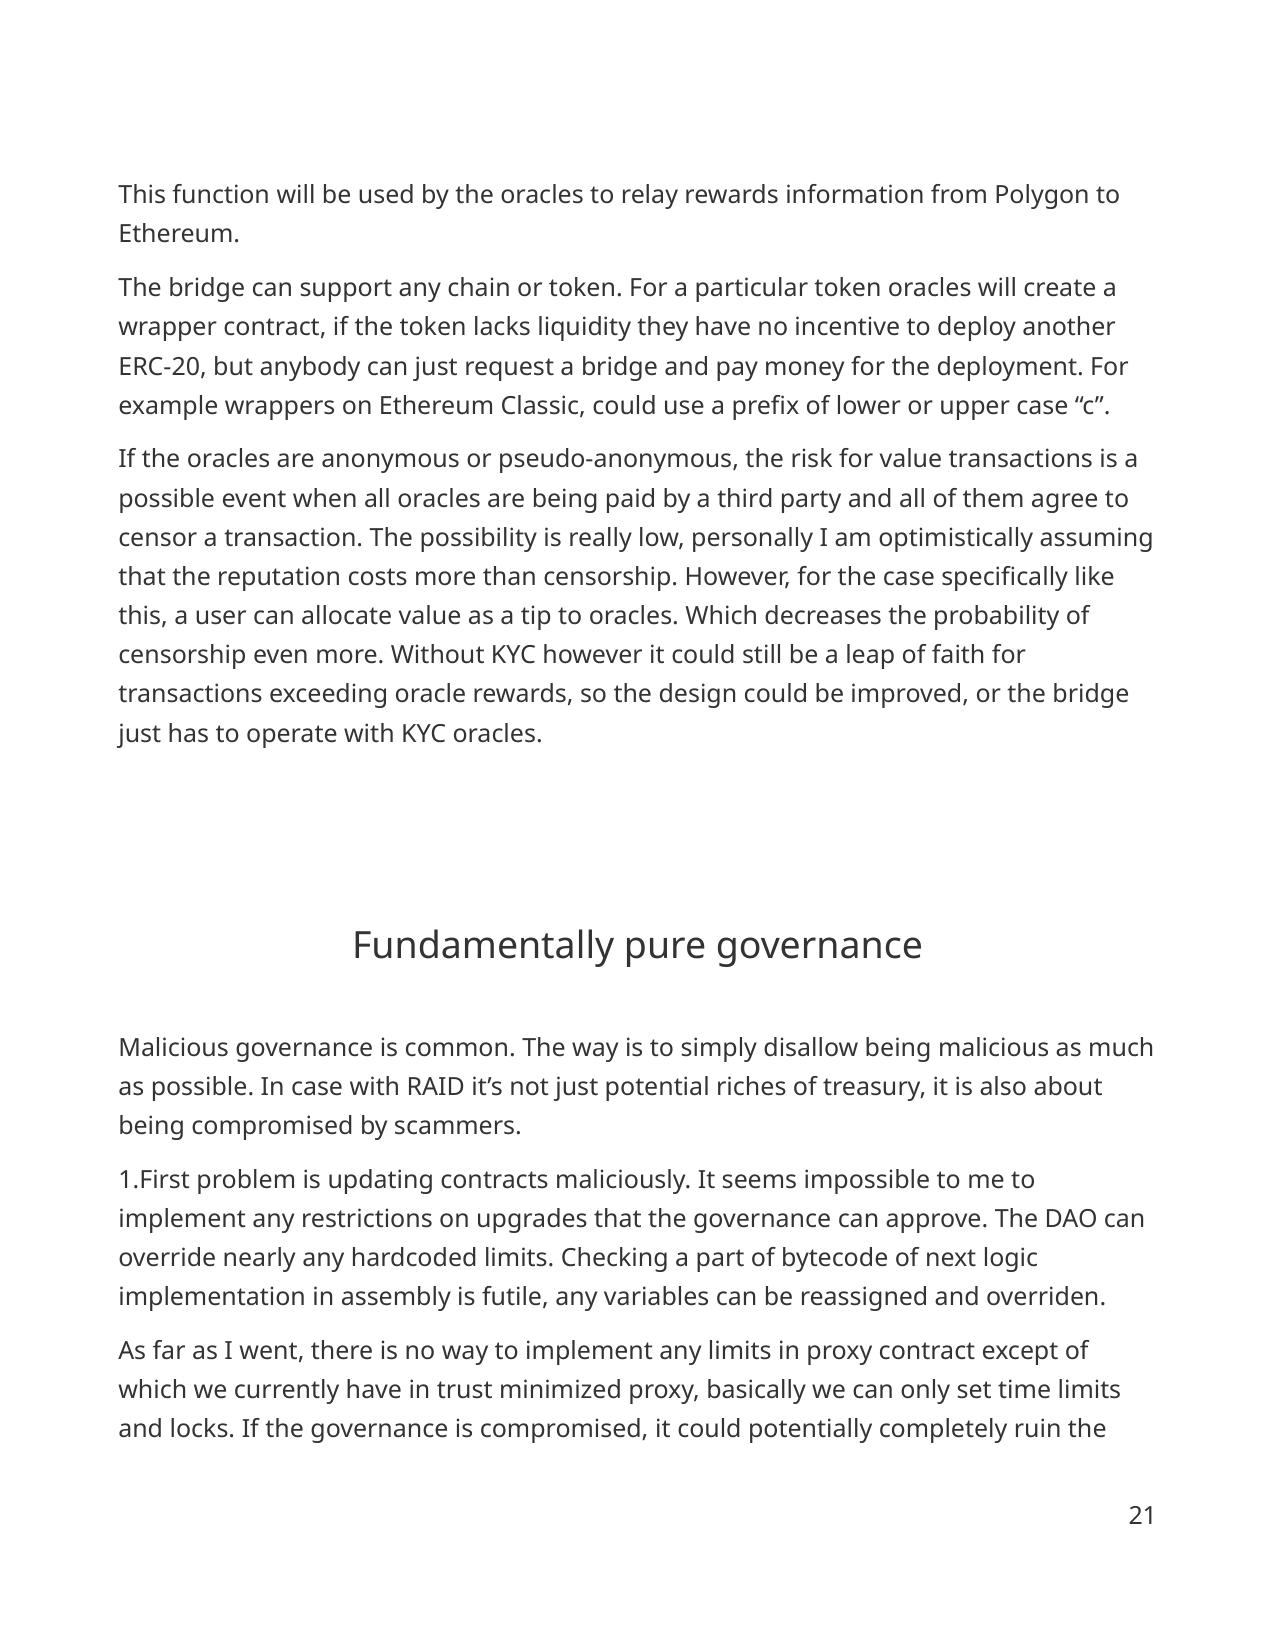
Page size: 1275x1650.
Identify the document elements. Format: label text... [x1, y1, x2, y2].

text As far as I went, there is no way to implement any limits in proxy contract except of which we currently have in trust minimized proxy, basically we can only set time limits and locks. If the governance is compromised, it could potentially completely ruin the [118, 1332, 1157, 1445]
subtitle Fundamentally pure governance [118, 918, 1157, 969]
text If the oracles are anonymous or pseudo-anonymous, the risk for value transactions is a possible event when all oracles are being paid by a third party and all of them agree to censor a transaction. The possibility is really low, personally I am optimistically assuming that the reputation costs more than censorship. However, for the case specifically like this, a user can allocate value as a tip to oracles. Which decreases the probability of censorship even more. Without KYC however it could still be a leap of faith for transactions exceeding oracle rewards, so the design could be improved, or the bridge just has to operate with KYC oracles. [118, 441, 1157, 749]
text The bridge can support any chain or token. For a particular token oracles will create a wrapper contract, if the token lacks liquidity they have no incentive to deploy another ERC-20, but anybody can just request a bridge and pay money for the deployment. For example wrappers on Ethereum Classic, could use a prefix of lower or upper case “c”. [118, 270, 1157, 421]
text This function will be used by the oracles to relay rewards information from Polygon to Ethereum. [118, 177, 1157, 250]
text Malicious governance is common. The way is to simply disallow being malicious as much as possible. In case with RAID it’s not just potential riches of treasury, it is also about being compromised by scammers. [118, 1029, 1157, 1142]
text 1.First problem is updating contracts maliciously. It seems impossible to me to implement any restrictions on upgrades that the governance can approve. The DAO can override nearly any hardcoded limits. Checking a part of bytecode of next logic implementation in assembly is futile, any variables can be reassigned and overriden. [118, 1161, 1157, 1313]
